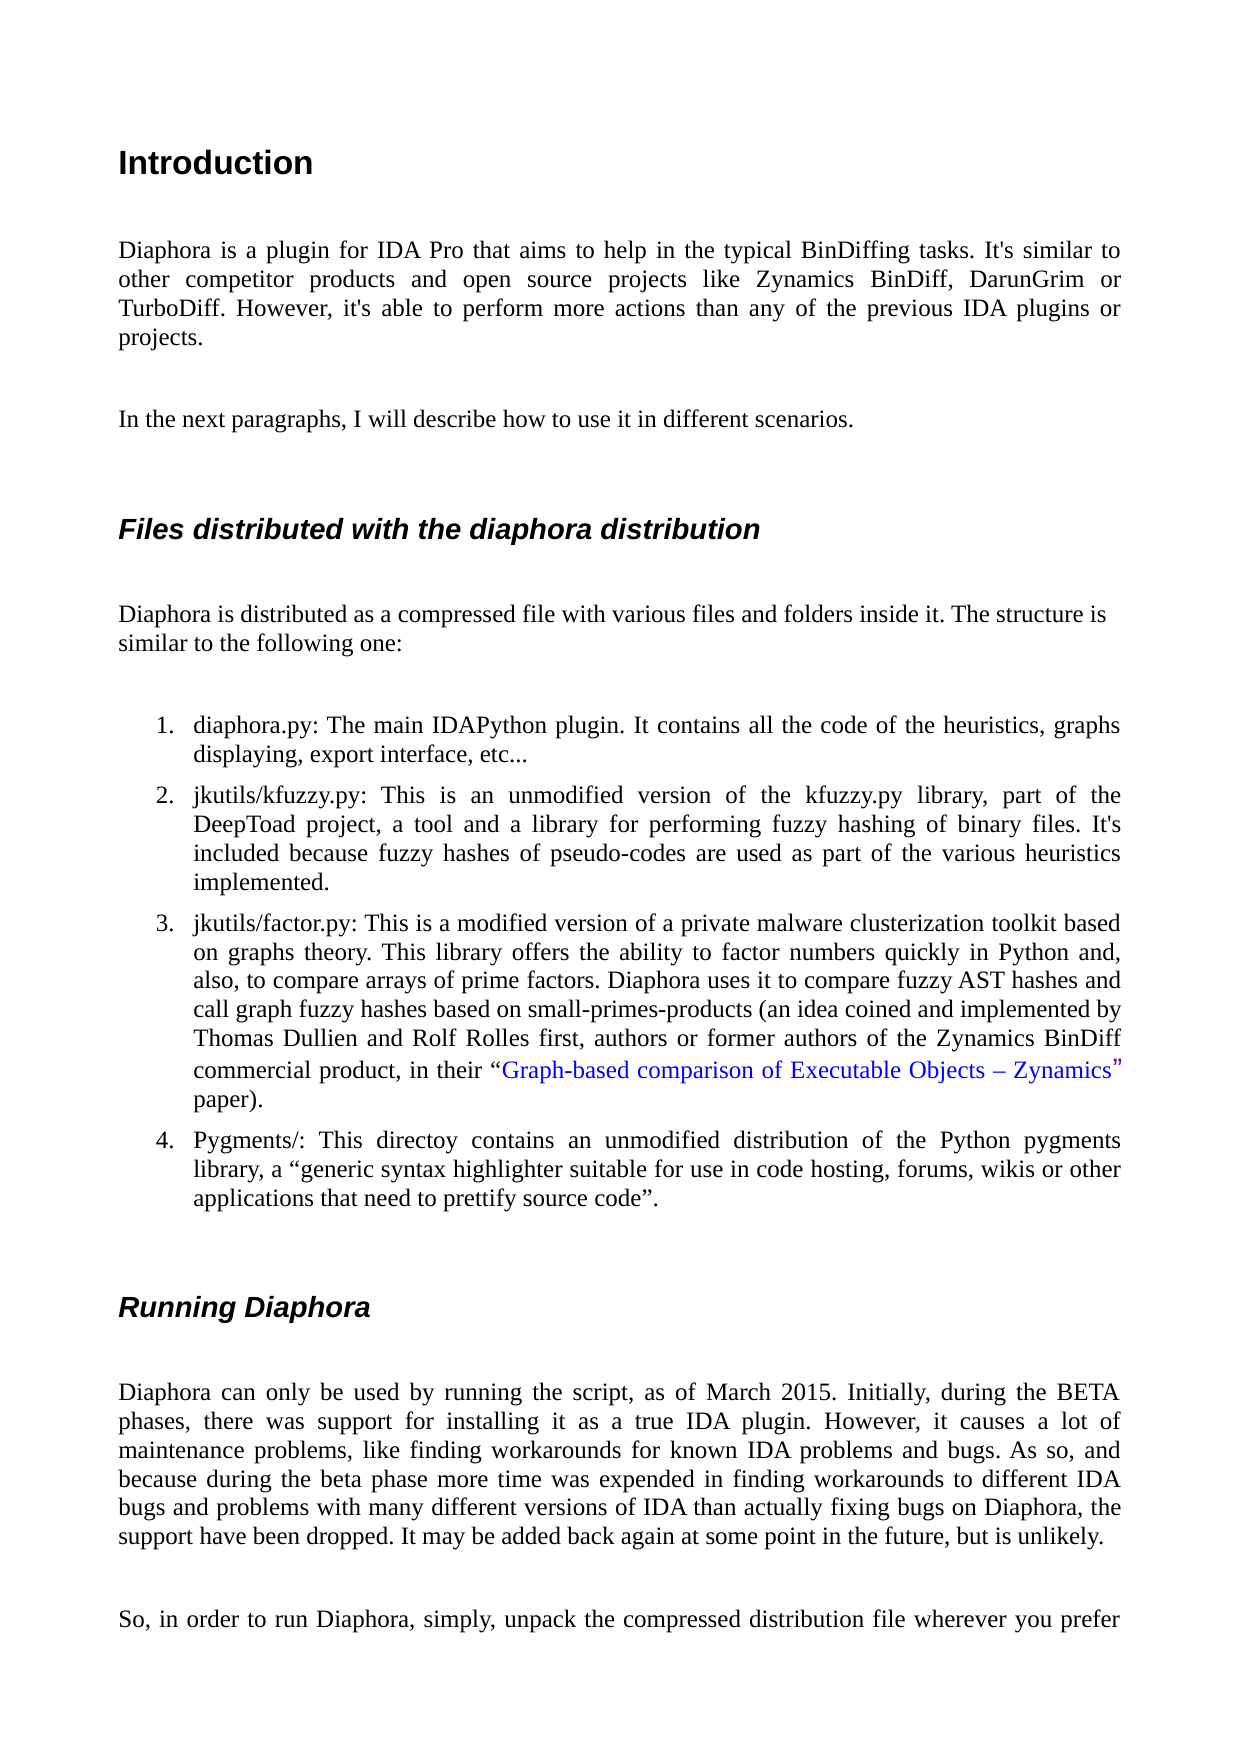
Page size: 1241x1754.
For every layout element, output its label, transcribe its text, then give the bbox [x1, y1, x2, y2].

text Diaphora is distributed as a compressed file with various files and folders inside it. The structure is similar to the following one: [118, 599, 1122, 657]
list diaphora.py: The main IDAPython plugin. It contains all the code of the heuristics, graphs displaying, export interface, etc... [156, 710, 1122, 768]
subtitle Introduction [118, 143, 1122, 182]
text So, in order to run Diaphora, simply, unpack the compressed distribution file wherever you prefer [118, 1604, 1122, 1632]
text In the next paragraphs, I will describe how to use it in different scenarios. [118, 404, 1122, 433]
subtitle Files distributed with the diaphora distribution [118, 512, 1122, 545]
list Pygments/: This directoy contains an unmodified distribution of the Python pygments library, a “generic syntax highlighter suitable for use in code hosting, forums, wikis or other applications that need to prettify source code”. [156, 1125, 1122, 1211]
text Diaphora is a plugin for IDA Pro that aims to help in the typical BinDiffing tasks. It's similar to other competitor products and open source projects like Zynamics BinDiff, DarunGrim or TurboDiff. However, it's able to perform more actions than any of the previous IDA plugins or projects. [118, 236, 1122, 351]
subtitle Running Diaphora [118, 1290, 1122, 1324]
text Diaphora can only be used by running the script, as of March 2015. Initially, during the BETA phases, there was support for installing it as a true IDA plugin. However, it causes a lot of maintenance problems, like finding workarounds for known IDA problems and bugs. As so, and because during the beta phase more time was expended in finding workarounds to different IDA bugs and problems with many different versions of IDA than actually fixing bugs on Diaphora, the support have been dropped. It may be added back again at some point in the future, but is unlikely. [118, 1377, 1122, 1550]
list jkutils/kfuzzy.py: This is an unmodified version of the kfuzzy.py library, part of the DeepToad project, a tool and a library for performing fuzzy hashing of binary files. It's included because fuzzy hashes of pseudo-codes are used as part of the various heuristics implemented. [156, 780, 1122, 895]
list jkutils/factor.py: This is a modified version of a private malware clusterization toolkit based on graphs theory. This library offers the ability to factor numbers quickly in Python and, also, to compare arrays of prime factors. Diaphora uses it to compare fuzzy AST hashes and call graph fuzzy hashes based on small-primes-products (an idea coined and implemented by Thomas Dullien and Rolf Rolles first, authors or former authors of the Zynamics BinDiff commercial product, in their “Graph-based comparison of Executable Objects – Zynamics” paper). [156, 908, 1122, 1113]
